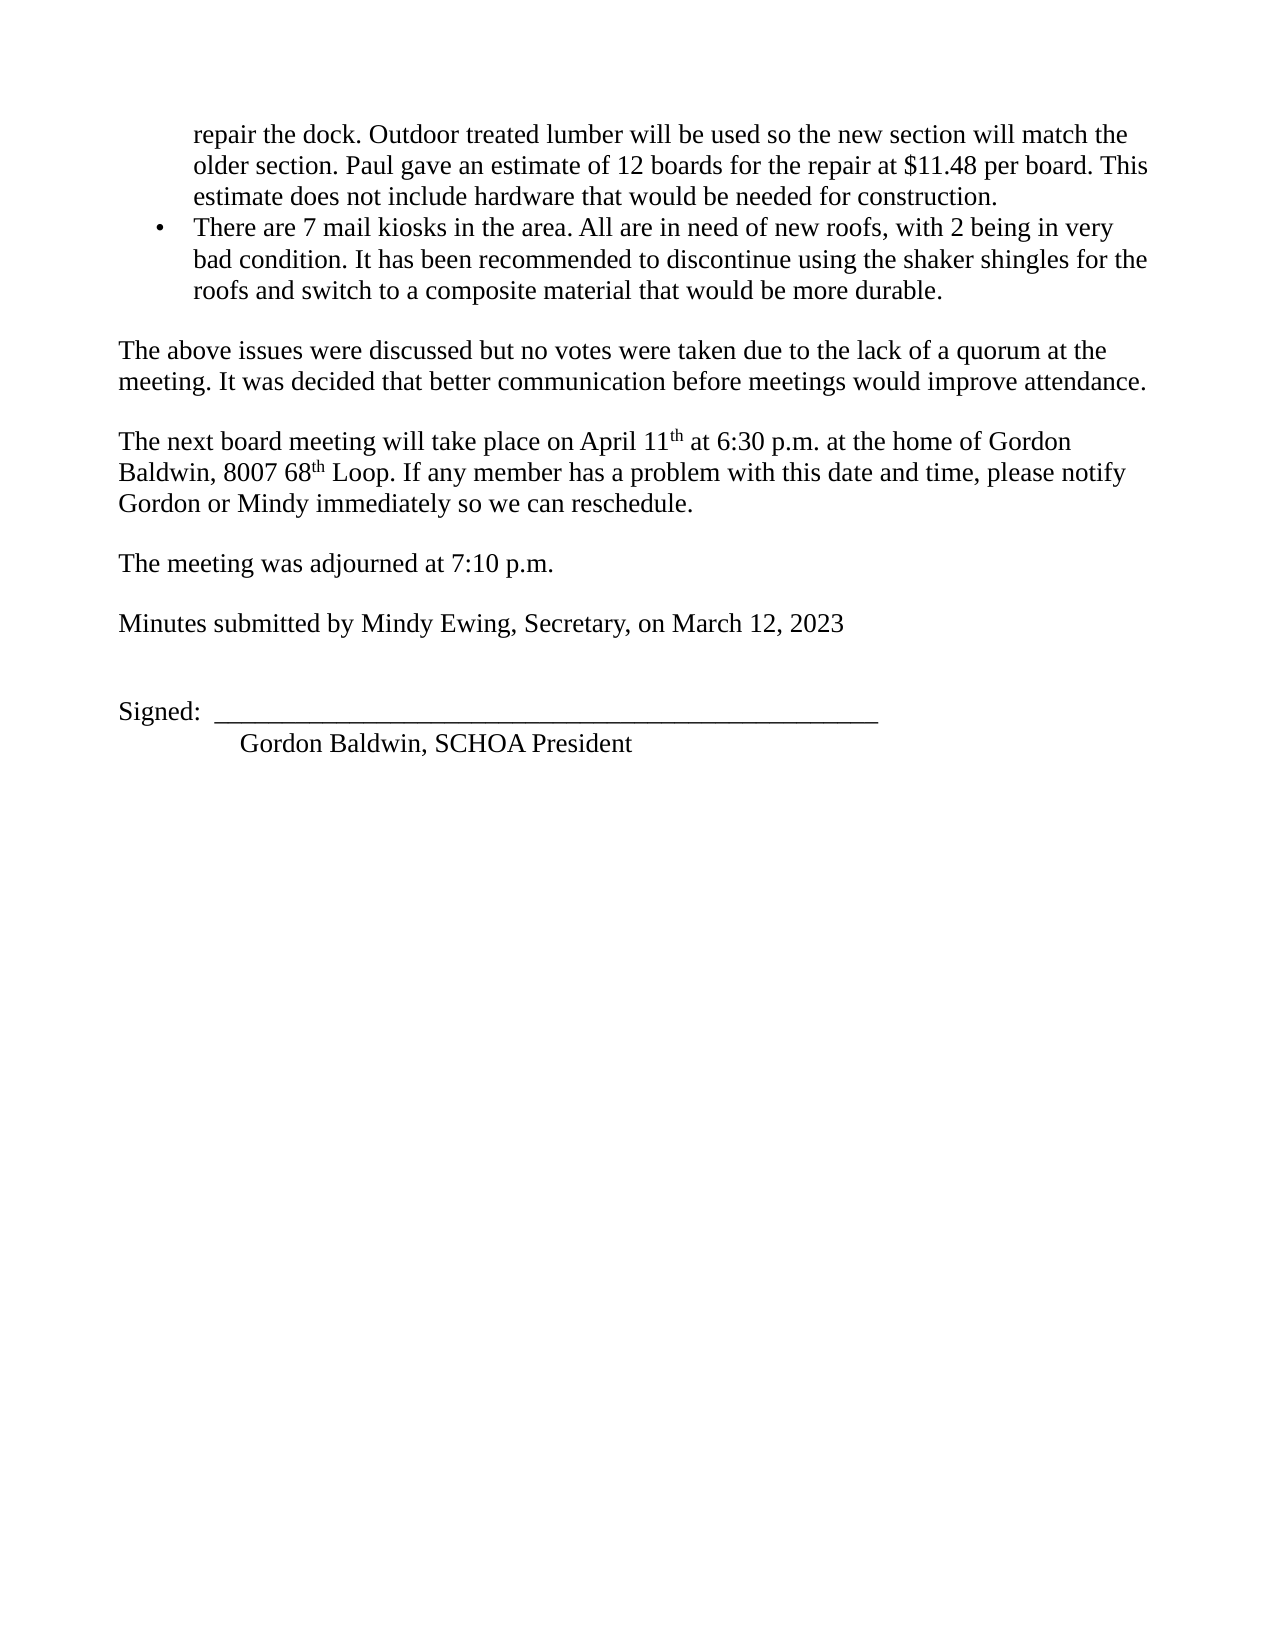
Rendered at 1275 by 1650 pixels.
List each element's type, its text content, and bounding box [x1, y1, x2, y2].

text The meeting was adjourned at 7:10 p.m. [118, 547, 1157, 578]
text Minutes submitted by Mindy Ewing, Secretary, on March 12, 2023 [118, 607, 1157, 638]
text Gordon Baldwin, SCHOA President [118, 727, 1157, 758]
list repair the dock. Outdoor treated lumber will be used so the new section will match the older section. Paul gave an estimate of 12 boards for the repair at $11.48 per board. This estimate does not include hardware that would be needed for construction. [156, 118, 1157, 212]
text Signed: _________________________________________________ [118, 696, 1157, 727]
text The above issues were discussed but no votes were taken due to the lack of a quorum at the meeting. It was decided that better communication before meetings would improve attendance. [118, 334, 1157, 396]
text The next board meeting will take place on April 11th at 6:30 p.m. at the home of Gordon Baldwin, 8007 68th Loop. If any member has a problem with this date and time, please notify Gordon or Mindy immediately so we can reschedule. [118, 425, 1157, 518]
list There are 7 mail kiosks in the area. All are in need of new roofs, with 2 being in very bad condition. It has been recommended to discontinue using the shaker shingles for the roofs and switch to a composite material that would be more durable. [156, 212, 1157, 305]
